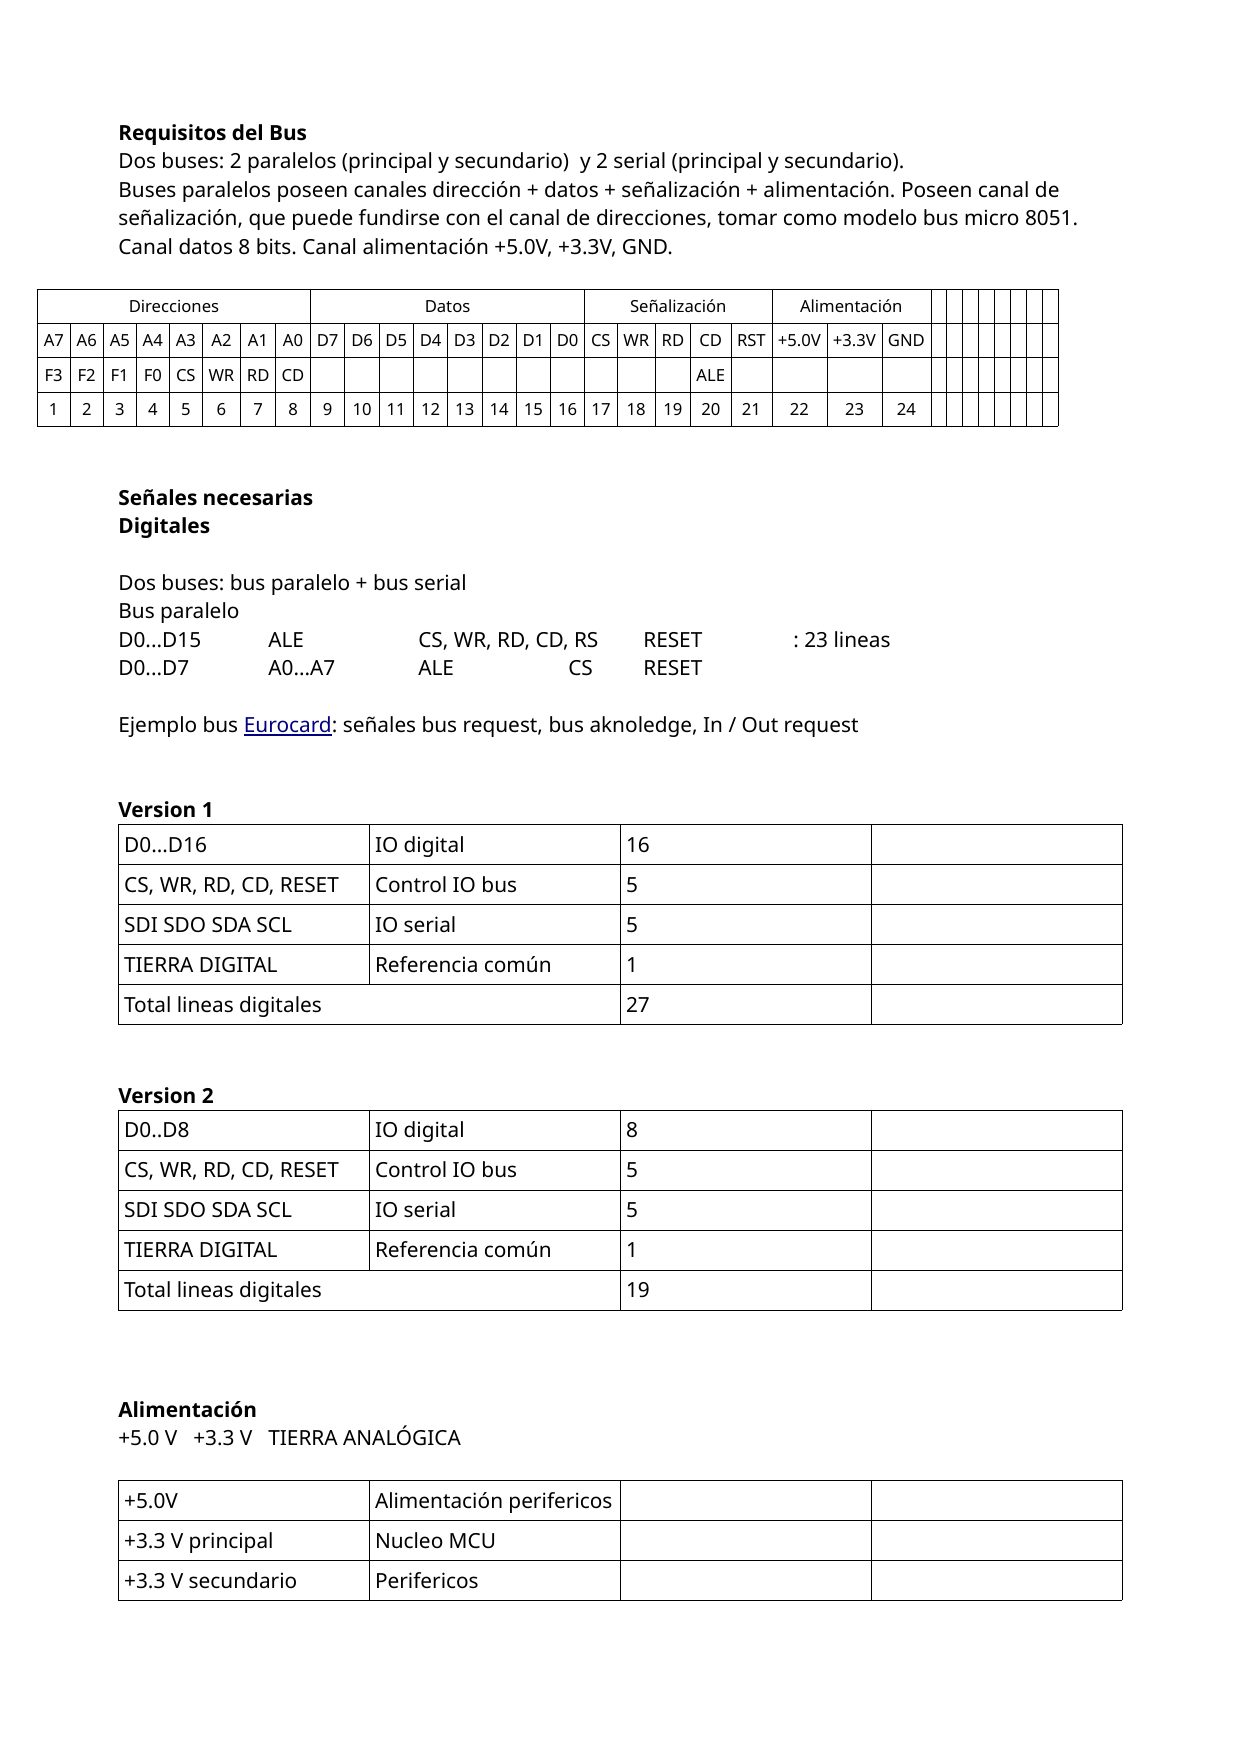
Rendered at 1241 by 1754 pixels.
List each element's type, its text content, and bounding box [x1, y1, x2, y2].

table_cell [979, 324, 994, 357]
table_cell 21 [732, 393, 772, 426]
table_cell [872, 1191, 1122, 1229]
table_cell [732, 358, 772, 392]
table_cell +3.3V [828, 324, 882, 357]
table_header 16 [621, 825, 871, 864]
table_cell D7 [311, 324, 344, 357]
table_cell [872, 1151, 1122, 1189]
table_header D0...D16 [119, 825, 369, 864]
table_cell 13 [448, 393, 482, 426]
table_cell [1027, 393, 1042, 426]
table_cell SDI SDO SDA SCL [119, 905, 369, 944]
table_cell F1 [104, 358, 136, 392]
table_cell [551, 358, 584, 392]
table_cell 16 [551, 393, 584, 426]
table_header [872, 825, 1122, 864]
table_header [872, 1481, 1122, 1520]
table_cell 18 [618, 393, 655, 426]
table_cell [979, 358, 994, 392]
table_cell 8 [276, 393, 310, 426]
table_cell [947, 358, 962, 392]
table_cell 6 [203, 393, 240, 426]
table_cell [995, 393, 1010, 426]
table_cell CD [276, 358, 310, 392]
table_cell [1027, 358, 1042, 392]
table_header IO digital [370, 1111, 620, 1149]
table_cell [311, 358, 344, 392]
table_cell SDI SDO SDA SCL [119, 1191, 369, 1229]
table_cell [947, 324, 962, 357]
table_cell A6 [71, 324, 103, 357]
table_cell Referencia común [370, 1231, 620, 1269]
table_header IO digital [370, 825, 620, 864]
table_cell [1011, 358, 1026, 392]
table_cell F0 [137, 358, 169, 392]
text D0...D15 ALE CS, WR, RD, CD, RS RESET : 23 lineas [118, 625, 1122, 653]
table_cell 2 [71, 393, 103, 426]
table_cell TIERRA DIGITAL [119, 1231, 369, 1269]
text Señales necesarias [118, 483, 1122, 511]
table_cell A7 [38, 324, 70, 357]
table_cell 19 [621, 1271, 871, 1309]
table_cell [1043, 324, 1058, 357]
table_cell [963, 393, 978, 426]
table_cell Total lineas digitales [119, 985, 620, 1024]
table_cell [883, 358, 931, 392]
table_cell [872, 985, 1122, 1024]
table_cell [872, 1231, 1122, 1269]
table_cell RD [656, 324, 690, 357]
table_header [963, 290, 978, 323]
table_cell [1043, 393, 1058, 426]
table_header Señalización [585, 290, 772, 323]
table_cell WR [618, 324, 655, 357]
table_header 8 [621, 1111, 871, 1149]
table_cell 11 [380, 393, 413, 426]
table_cell [872, 1561, 1122, 1600]
table_cell +3.3 V principal [119, 1521, 369, 1560]
table_cell [979, 393, 994, 426]
table_cell 14 [483, 393, 516, 426]
table_cell 15 [517, 393, 550, 426]
table_cell +3.3 V secundario [119, 1561, 369, 1600]
table_header D0..D8 [119, 1111, 369, 1149]
table_cell 22 [773, 393, 827, 426]
table_cell IO serial [370, 905, 620, 944]
table_header +5.0V [119, 1481, 369, 1520]
table_cell 9 [311, 393, 344, 426]
table_cell 5 [621, 1151, 871, 1189]
table_cell A5 [104, 324, 136, 357]
table_cell 19 [656, 393, 690, 426]
table_header Datos [311, 290, 584, 323]
table_cell D0 [551, 324, 584, 357]
table_cell ALE [691, 358, 731, 392]
table_cell Nucleo MCU [370, 1521, 620, 1560]
table_cell 20 [691, 393, 731, 426]
table_cell 1 [621, 1231, 871, 1269]
table_cell 17 [585, 393, 617, 426]
table_cell [963, 324, 978, 357]
table_cell 27 [621, 985, 871, 1024]
table_cell [828, 358, 882, 392]
table_cell [963, 358, 978, 392]
table_cell [995, 324, 1010, 357]
table_cell [585, 358, 617, 392]
table_cell [414, 358, 447, 392]
table_cell Referencia común [370, 945, 620, 984]
table_cell A2 [203, 324, 240, 357]
text Buses paralelos poseen canales dirección + datos + señalización + alimentación. Poseen canal de señalización, que puede fundirse con el canal de direcciones, tomar como modelo bus micro 8051. Canal datos 8 bits. Canal alimentación +5.0V, +3.3V, GND. [118, 175, 1122, 260]
table_header Direcciones [38, 290, 310, 323]
text Version 1 [118, 796, 1122, 824]
table_cell Perifericos [370, 1561, 620, 1600]
table_cell [621, 1521, 871, 1560]
table_cell [872, 905, 1122, 944]
text D0...D7 A0...A7 ALE CS RESET [118, 653, 1122, 682]
table_cell IO serial [370, 1191, 620, 1229]
table_cell [773, 358, 827, 392]
table_cell D1 [517, 324, 550, 357]
table_cell [1011, 393, 1026, 426]
table_header [947, 290, 962, 323]
table_cell [656, 358, 690, 392]
table_cell 5 [621, 865, 871, 904]
table_cell Total lineas digitales [119, 1271, 620, 1309]
text Alimentación [118, 1395, 1122, 1423]
table_cell 3 [104, 393, 136, 426]
table_cell [1043, 358, 1058, 392]
table_cell WR [203, 358, 240, 392]
table_cell F3 [38, 358, 70, 392]
table_cell CD [691, 324, 731, 357]
table_cell D4 [414, 324, 447, 357]
text Version 2 [118, 1081, 1122, 1109]
table_cell D2 [483, 324, 516, 357]
table_cell [932, 324, 946, 357]
table_cell 1 [621, 945, 871, 984]
table_header [621, 1481, 871, 1520]
table_cell [947, 393, 962, 426]
table_cell CS [585, 324, 617, 357]
table_cell RST [732, 324, 772, 357]
table_cell CS [170, 358, 202, 392]
table_header Alimentación perifericos [370, 1481, 620, 1520]
table_cell [621, 1561, 871, 1600]
table_cell [872, 865, 1122, 904]
table_cell 5 [621, 905, 871, 944]
table_cell F2 [71, 358, 103, 392]
table_cell CS, WR, RD, CD, RESET [119, 865, 369, 904]
table_cell +5.0V [773, 324, 827, 357]
table_cell [1011, 324, 1026, 357]
table_cell [932, 393, 946, 426]
table_cell D3 [448, 324, 482, 357]
table_cell CS, WR, RD, CD, RESET [119, 1151, 369, 1189]
table_cell [517, 358, 550, 392]
table_header [979, 290, 994, 323]
table_cell RD [241, 358, 275, 392]
table_cell [872, 1271, 1122, 1309]
table_cell [932, 358, 946, 392]
text Digitales [118, 511, 1122, 540]
table_cell [872, 945, 1122, 984]
table_cell [872, 1521, 1122, 1560]
table_header [1043, 290, 1058, 323]
table_cell A3 [170, 324, 202, 357]
table_cell 5 [621, 1191, 871, 1229]
table_cell GND [883, 324, 931, 357]
text +5.0 V +3.3 V TIERRA ANALÓGICA [118, 1423, 1122, 1452]
table_cell [380, 358, 413, 392]
table_cell [1027, 324, 1042, 357]
table_header [1027, 290, 1042, 323]
table_header [932, 290, 946, 323]
table_cell 5 [170, 393, 202, 426]
table_cell A1 [241, 324, 275, 357]
table_cell 24 [883, 393, 931, 426]
table_cell D6 [345, 324, 379, 357]
table_cell 10 [345, 393, 379, 426]
text Requisitos del Bus [118, 118, 1122, 147]
table_cell [483, 358, 516, 392]
table_header [995, 290, 1010, 323]
table_cell [618, 358, 655, 392]
table_header [1011, 290, 1026, 323]
table_cell 7 [241, 393, 275, 426]
table_cell A4 [137, 324, 169, 357]
text Ejemplo bus Eurocard: señales bus request, bus aknoledge, In / Out request [118, 710, 1122, 739]
table_cell Control IO bus [370, 865, 620, 904]
table_cell A0 [276, 324, 310, 357]
text Dos buses: 2 paralelos (principal y secundario) y 2 serial (principal y secundario). [118, 147, 1122, 175]
table_cell 23 [828, 393, 882, 426]
table_header Alimentación [773, 290, 931, 323]
table_cell 12 [414, 393, 447, 426]
table_cell TIERRA DIGITAL [119, 945, 369, 984]
table_cell [345, 358, 379, 392]
table_cell Control IO bus [370, 1151, 620, 1189]
table_cell [448, 358, 482, 392]
text Dos buses: bus paralelo + bus serial [118, 568, 1122, 597]
text Bus paralelo [118, 597, 1122, 625]
table_cell 1 [38, 393, 70, 426]
table_cell 4 [137, 393, 169, 426]
table_cell [995, 358, 1010, 392]
table_cell D5 [380, 324, 413, 357]
table_header [872, 1111, 1122, 1149]
